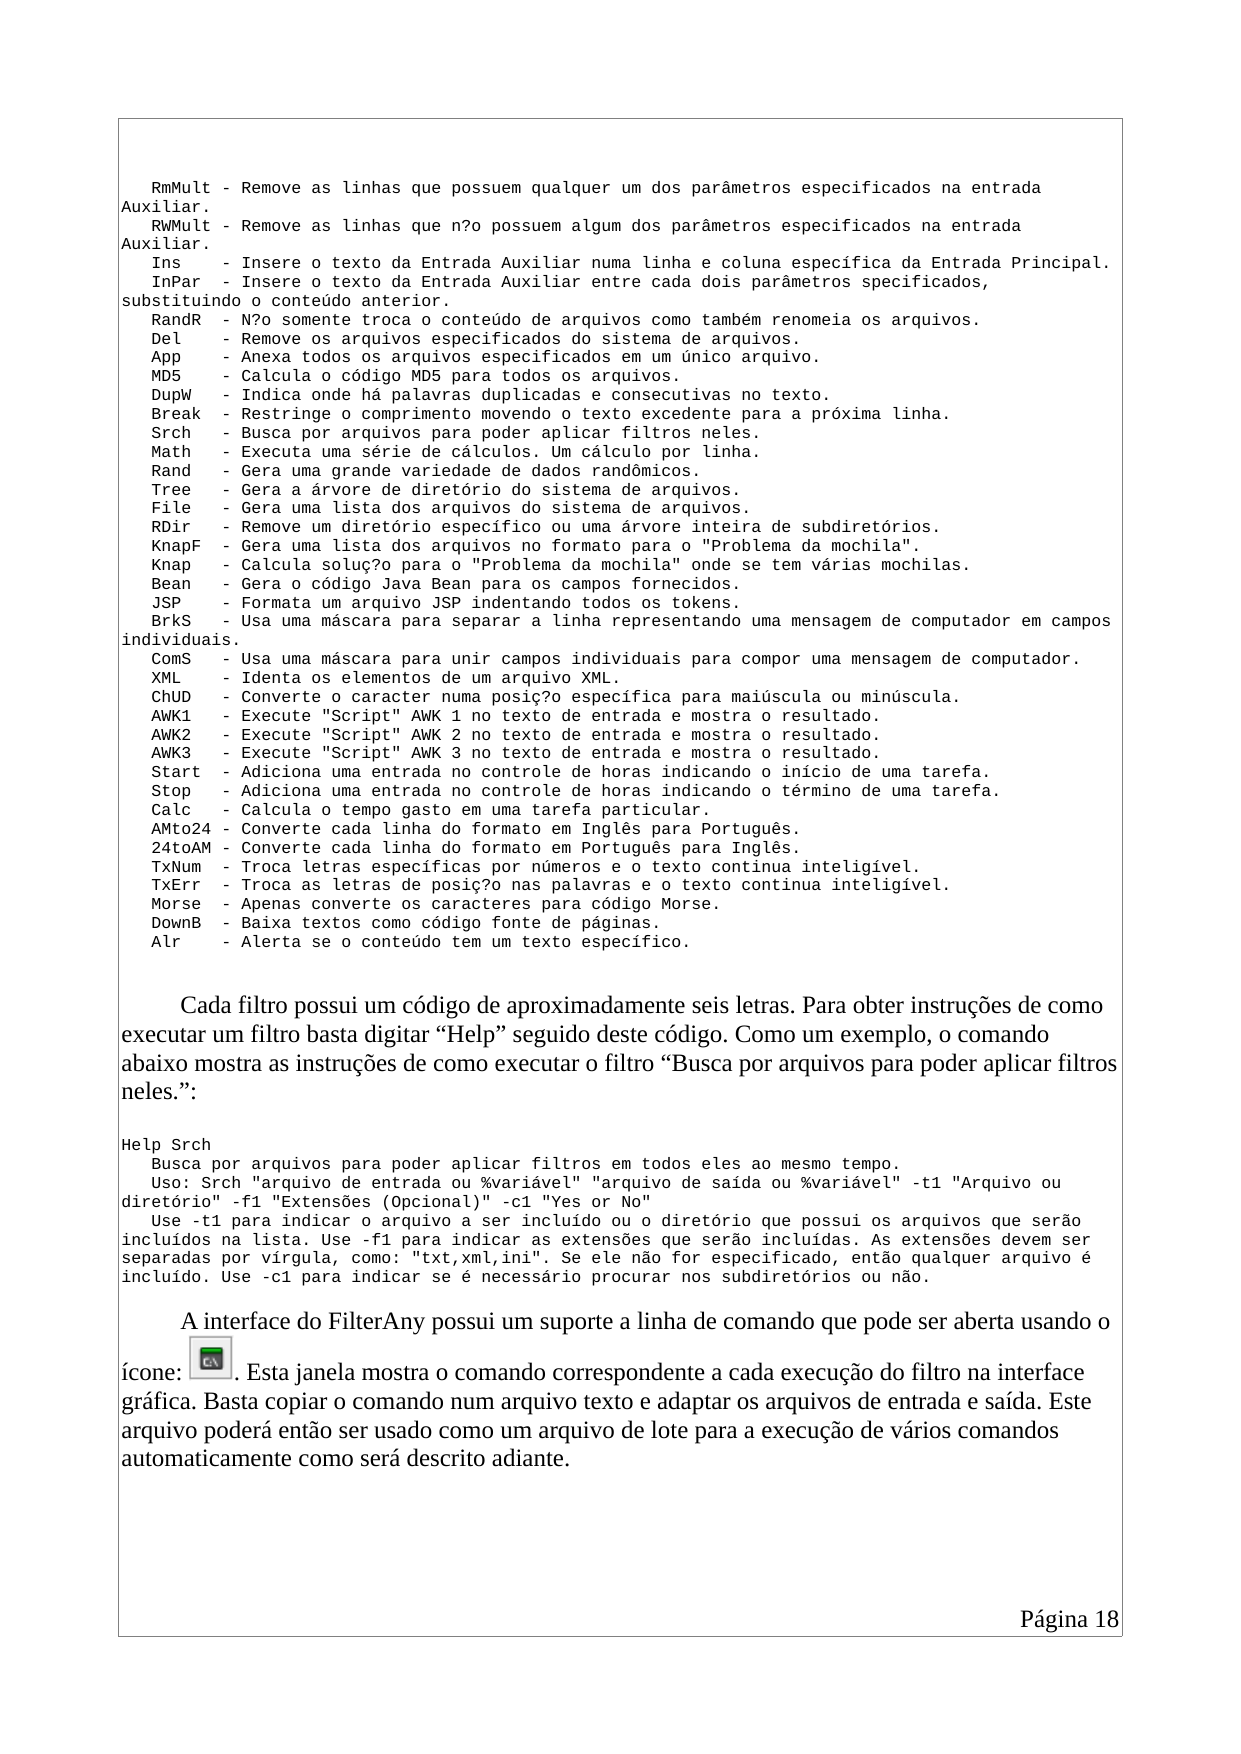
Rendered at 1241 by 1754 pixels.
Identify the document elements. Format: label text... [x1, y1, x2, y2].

text individuais. [121, 632, 1119, 651]
text Uso: Srch "arquivo de entrada ou %variável" "arquivo de saída ou %variável" -t1 "Arquivo ou diretório" -f1 "Extensões (Opcional)" -c1 "Yes or No" [121, 1174, 1119, 1212]
text RmMult - Remove as linhas que possuem qualquer um dos parâmetros especificados na entrada Auxiliar. [121, 179, 1119, 217]
text Morse - Apenas converte os caracteres para código Morse. [121, 896, 1119, 915]
text A interface do FilterAny possui um suporte a linha de comando que pode ser aberta usando o ícone: . Esta janela mostra o comando correspondente a cada execução do filtro na interface gráfica. Basta copiar o comando num arquivo texto e adaptar os arquivos de entrada e saída. Este arquivo poderá então ser usado como um arquivo de lote para a execução de vários comandos automaticamente como será descrito adiante. [121, 1306, 1119, 1472]
text RDir - Remove um diretório específico ou uma árvore inteira de subdiretórios. [121, 519, 1119, 538]
text ComS - Usa uma máscara para unir campos individuais para compor uma mensagem de computador. [121, 651, 1119, 669]
text RandR - N?o somente troca o conteúdo de arquivos como também renomeia os arquivos. [121, 311, 1119, 330]
text BrkS - Usa uma máscara para separar a linha representando uma mensagem de computador em campos [121, 613, 1119, 632]
text JSP - Formata um arquivo JSP indentando todos os tokens. [121, 594, 1119, 613]
text RWMult - Remove as linhas que n?o possuem algum dos parâmetros especificados na entrada Auxiliar. [121, 217, 1119, 255]
text Use -t1 para indicar o arquivo a ser incluído ou o diretório que possui os arquivos que serão incluídos na lista. Use -f1 para indicar as extensões que serão incluídas. As extensões devem ser separadas por vírgula, como: "txt,xml,ini". Se ele não for especificado, então qualquer arquivo é incluído. Use -c1 para indicar se é necessário procurar nos subdiretórios ou não. [121, 1212, 1119, 1288]
text Alr - Alerta se o conteúdo tem um texto específico. [121, 933, 1119, 952]
text AMto24 - Converte cada linha do formato em Inglês para Português. [121, 820, 1119, 839]
text Stop - Adiciona uma entrada no controle de horas indicando o término de uma tarefa. [121, 783, 1119, 802]
text AWK2 - Execute "Script" AWK 2 no texto de entrada e mostra o resultado. [121, 726, 1119, 745]
text Start - Adiciona uma entrada no controle de horas indicando o início de uma tarefa. [121, 764, 1119, 783]
text Bean - Gera o código Java Bean para os campos fornecidos. [121, 575, 1119, 594]
text MD5 - Calcula o código MD5 para todos os arquivos. [121, 368, 1119, 387]
text AWK3 - Execute "Script" AWK 3 no texto de entrada e mostra o resultado. [121, 745, 1119, 764]
text Tree - Gera a árvore de diretório do sistema de arquivos. [121, 481, 1119, 500]
text App - Anexa todos os arquivos especificados em um único arquivo. [121, 349, 1119, 368]
text Calc - Calcula o tempo gasto em uma tarefa particular. [121, 802, 1119, 820]
text Cada filtro possui um código de aproximadamente seis letras. Para obter instruções de como executar um filtro basta digitar “Help” seguido deste código. Como um exemplo, o comando abaixo mostra as instruções de como executar o filtro “Busca por arquivos para poder aplicar filtros neles.”: [121, 990, 1119, 1105]
text Break - Restringe o comprimento movendo o texto excedente para a próxima linha. [121, 406, 1119, 424]
text DupW - Indica onde há palavras duplicadas e consecutivas no texto. [121, 387, 1119, 406]
text XML - Identa os elementos de um arquivo XML. [121, 669, 1119, 688]
text TxNum - Troca letras específicas por números e o texto continua inteligível. [121, 858, 1119, 877]
text Busca por arquivos para poder aplicar filtros em todos eles ao mesmo tempo. [121, 1156, 1119, 1174]
text AWK1 - Execute "Script" AWK 1 no texto de entrada e mostra o resultado. [121, 707, 1119, 726]
text Knap - Calcula soluç?o para o "Problema da mochila" onde se tem várias mochilas. [121, 556, 1119, 575]
text InPar - Insere o texto da Entrada Auxiliar entre cada dois parâmetros specificados, substituindo o conteúdo anterior. [121, 274, 1119, 311]
text Srch - Busca por arquivos para poder aplicar filtros neles. [121, 424, 1119, 443]
text Ins - Insere o texto da Entrada Auxiliar numa linha e coluna específica da Entrada Principal. [121, 255, 1119, 274]
text Del - Remove os arquivos especificados do sistema de arquivos. [121, 330, 1119, 349]
picture [188, 1335, 234, 1381]
text DownB - Baixa textos como código fonte de páginas. [121, 915, 1119, 933]
text Math - Executa uma série de cálculos. Um cálculo por linha. [121, 443, 1119, 462]
text Rand - Gera uma grande variedade de dados randômicos. [121, 462, 1119, 481]
text File - Gera uma lista dos arquivos do sistema de arquivos. [121, 500, 1119, 519]
text ChUD - Converte o caracter numa posiç?o específica para maiúscula ou minúscula. [121, 688, 1119, 707]
text 24toAM - Converte cada linha do formato em Português para Inglês. [121, 839, 1119, 858]
text KnapF - Gera uma lista dos arquivos no formato para o "Problema da mochila". [121, 538, 1119, 556]
text Help Srch [121, 1137, 1119, 1156]
text TxErr - Troca as letras de posiç?o nas palavras e o texto continua inteligível. [121, 877, 1119, 896]
